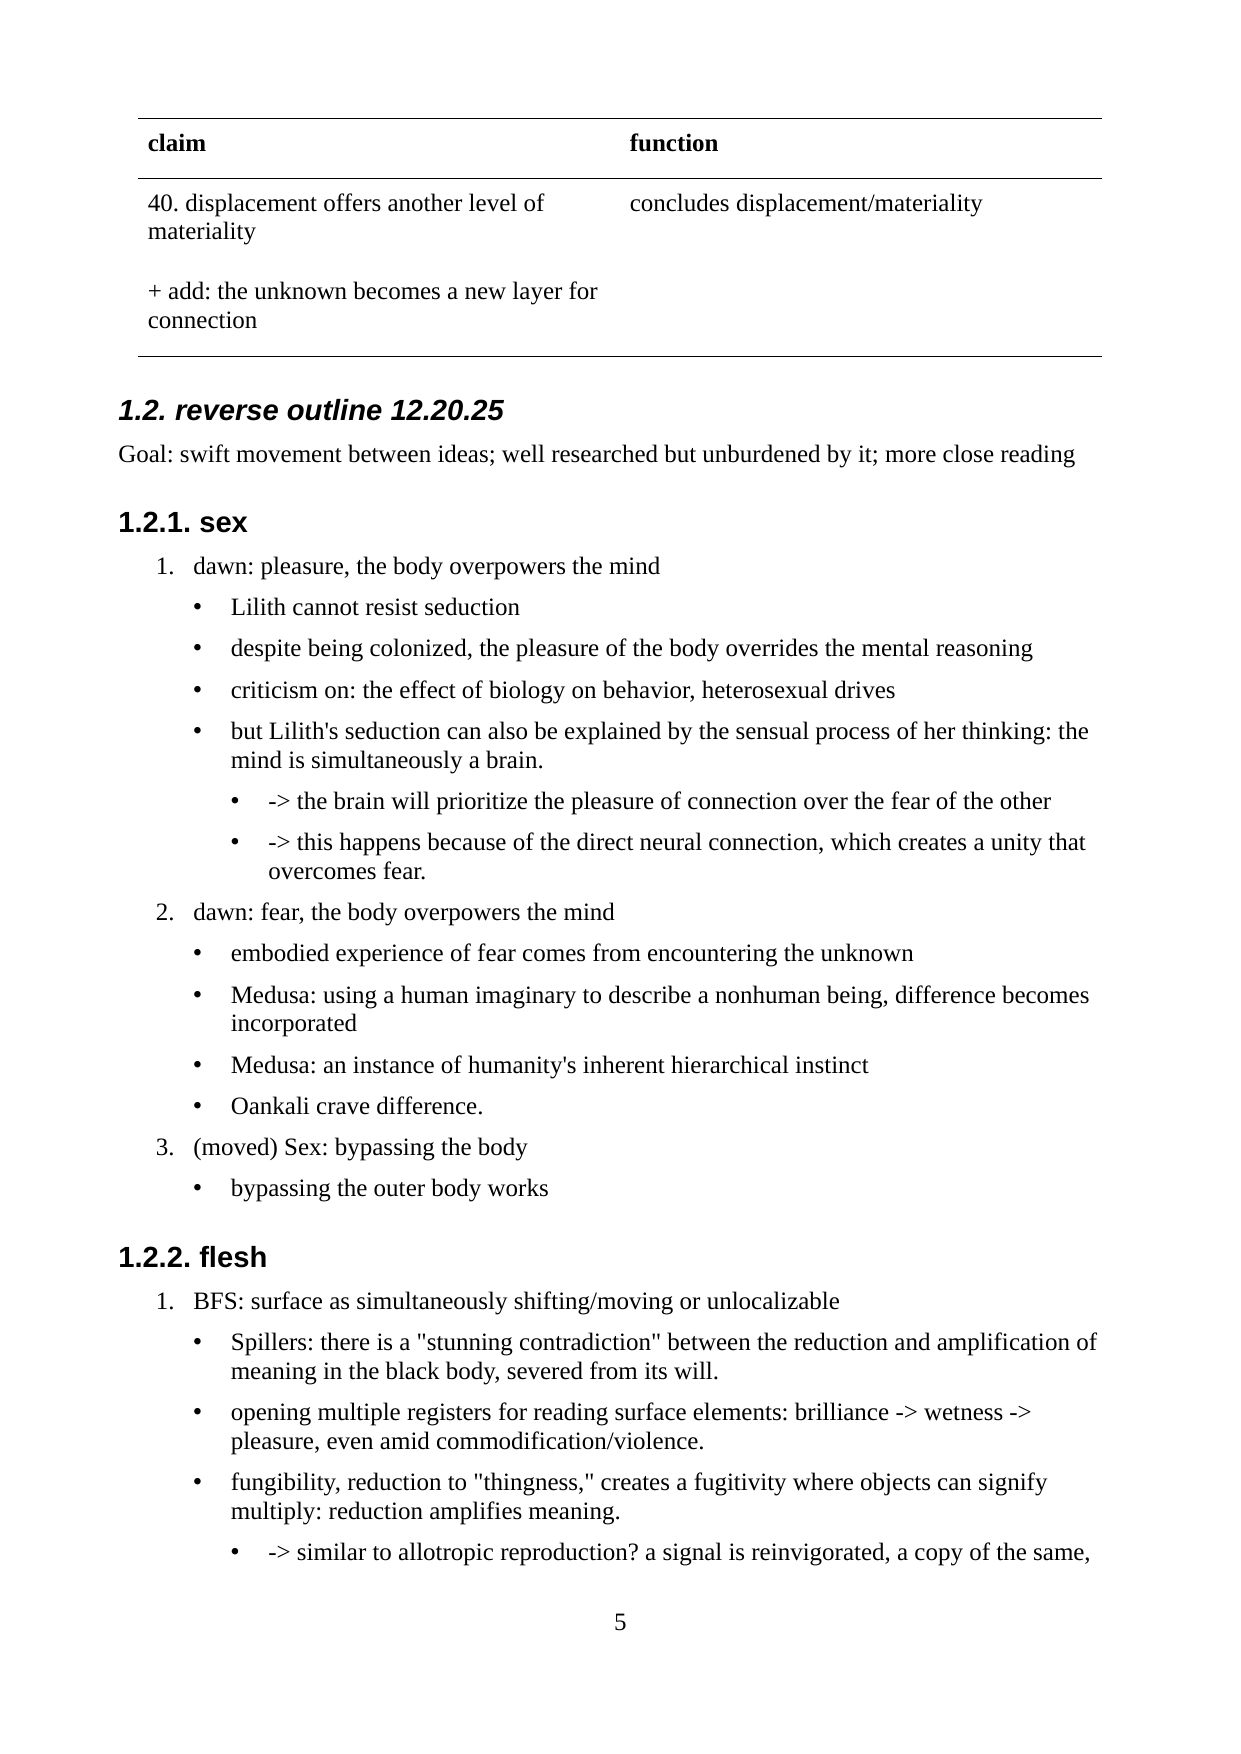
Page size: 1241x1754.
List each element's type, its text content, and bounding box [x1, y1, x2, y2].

list opening multiple registers for reading surface elements: brilliance -> wetness -> pleasure, even amid commodification/violence. [193, 1397, 1122, 1454]
table_header function [620, 119, 1102, 178]
table_cell concludes displacement/materiality [620, 179, 1102, 267]
list dawn: pleasure, the body overpowers the mind [156, 551, 1122, 580]
subtitle flesh [118, 1240, 1122, 1273]
list Medusa: an instance of humanity's inherent hierarchical instinct [193, 1050, 1122, 1078]
list criticism on: the effect of biology on behavior, heterosexual drives [193, 675, 1122, 703]
subtitle reverse outline 12.20.25 [118, 393, 1122, 426]
list despite being colonized, the pleasure of the body overrides the mental reasoning [193, 633, 1122, 662]
subtitle sex [118, 505, 1122, 538]
list -> this happens because of the direct neural connection, which creates a unity that overcomes fear. [231, 827, 1122, 885]
table_cell + add: the unknown becomes a new layer for connection [138, 267, 620, 356]
list Oankali crave difference. [193, 1091, 1122, 1120]
list fungibility, reduction to "thingness," creates a fugitivity where objects can signify multiply: reduction amplifies meaning. [193, 1467, 1122, 1524]
list bypassing the outer body works [193, 1173, 1122, 1202]
list -> similar to allotropic reproduction? a signal is reinvigorated, a copy of the same, [231, 1537, 1122, 1566]
list dawn: fear, the body overpowers the mind [156, 897, 1122, 926]
list embodied experience of fear comes from encountering the unknown [193, 938, 1122, 967]
list -> the brain will prioritize the pleasure of connection over the fear of the other [231, 786, 1122, 815]
list (moved) Sex: bypassing the body [156, 1132, 1122, 1161]
list Spillers: there is a "stunning contradiction" between the reduction and amplification of meaning in the black body, severed from its will. [193, 1327, 1122, 1384]
text Goal: swift movement between ideas; well researched but unburdened by it; more close reading [118, 439, 1122, 467]
list but Lilith's seduction can also be explained by the sensual process of her thinking: the mind is simultaneously a brain. [193, 716, 1122, 773]
table_cell 40. displacement offers another level of materiality [138, 179, 620, 267]
table_cell [620, 267, 1102, 356]
list Lilith cannot resist seduction [193, 592, 1122, 621]
list Medusa: using a human imaginary to describe a nonhuman being, difference becomes incorporated [193, 980, 1122, 1037]
table_header claim [138, 119, 620, 178]
list BFS: surface as simultaneously shifting/moving or unlocalizable [156, 1286, 1122, 1314]
